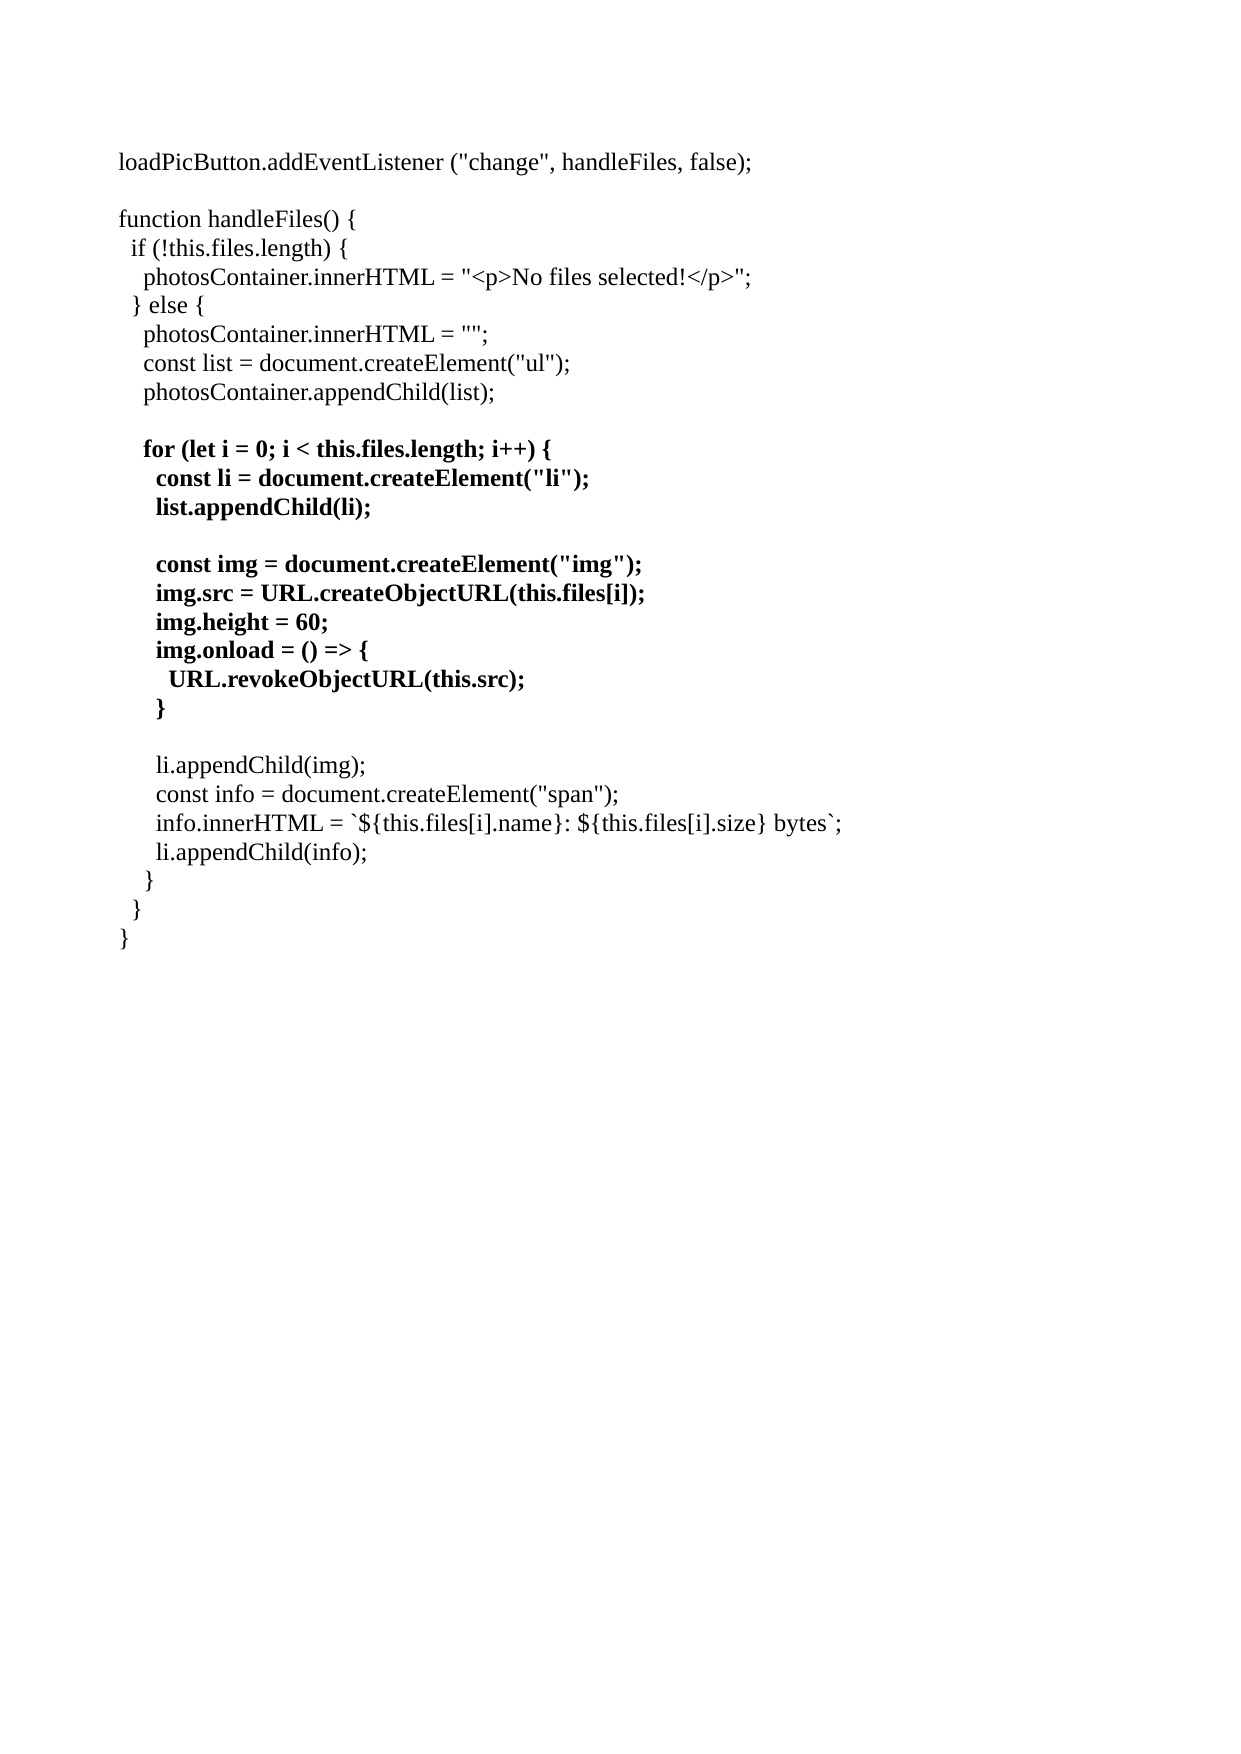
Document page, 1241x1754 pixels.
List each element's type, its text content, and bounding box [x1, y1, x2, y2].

text const info = document.createElement("span"); [118, 779, 1122, 808]
text loadPicButton.addEventListener ("change", handleFiles, false); [118, 147, 1122, 176]
text function handleFiles() { [118, 204, 1122, 233]
text const list = document.createElement("ul"); [118, 348, 1122, 377]
text } [118, 894, 1122, 923]
text img.onload = () => { [118, 636, 1122, 664]
text photosContainer.innerHTML = ""; [118, 319, 1122, 348]
text photosContainer.innerHTML = "<p>No files selected!</p>"; [118, 262, 1122, 291]
text } [118, 866, 1122, 894]
text photosContainer.appendChild(list); [118, 377, 1122, 406]
text } else { [118, 291, 1122, 319]
text img.height = 60; [118, 607, 1122, 636]
text } [118, 693, 1122, 722]
text URL.revokeObjectURL(this.src); [118, 664, 1122, 693]
text for (let i = 0; i < this.files.length; i++) { [118, 434, 1122, 463]
text info.innerHTML = `${this.files[i].name}: ${this.files[i].size} bytes`; [118, 808, 1122, 837]
text list.appendChild(li); [118, 492, 1122, 521]
text const img = document.createElement("img"); [118, 549, 1122, 578]
text const li = document.createElement("li"); [118, 463, 1122, 492]
text li.appendChild(info); [118, 837, 1122, 866]
text img.src = URL.createObjectURL(this.files[i]); [118, 578, 1122, 607]
text if (!this.files.length) { [118, 233, 1122, 262]
text li.appendChild(img); [118, 751, 1122, 779]
text } [118, 923, 1122, 952]
